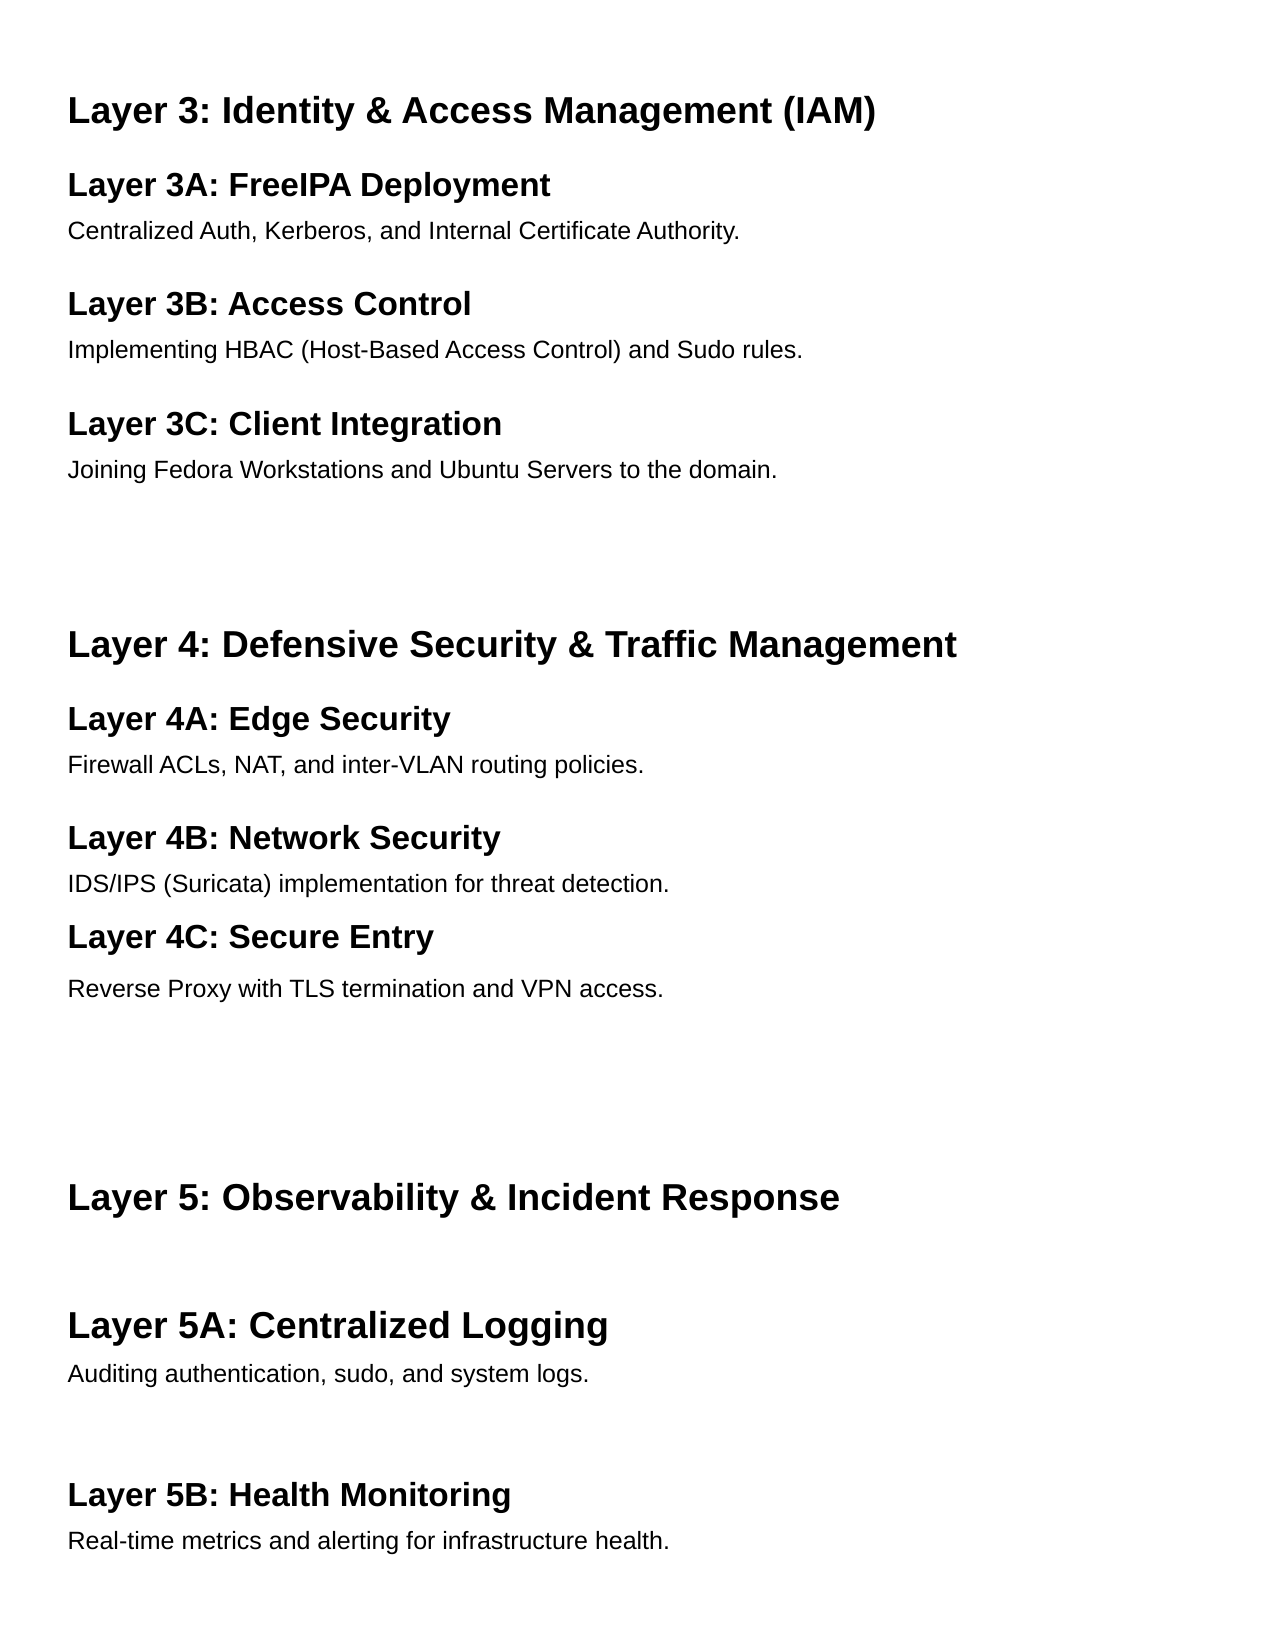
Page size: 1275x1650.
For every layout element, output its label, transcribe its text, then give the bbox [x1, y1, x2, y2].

subtitle Layer 4C: Secure Entry [67, 917, 434, 955]
text Centralized Auth, Kerberos, and Internal Certificate Authority. [67, 216, 1226, 245]
subtitle Layer 3C: Client Integration [67, 404, 1226, 442]
subtitle Layer 4A: Edge Security [67, 699, 1226, 737]
text Real-time metrics and alerting for infrastructure health. [67, 1526, 1226, 1554]
subtitle Layer 5B: Health Monitoring [67, 1475, 1226, 1513]
text IDS/IPS (Suricata) implementation for threat detection. [67, 869, 1226, 898]
subtitle Layer 3B: Access Control [67, 284, 1226, 323]
text Firewall ACLs, NAT, and inter-VLAN routing policies. [67, 750, 1226, 779]
subtitle Layer 5: Observability & Incident Response [67, 1175, 1226, 1218]
subtitle Layer 3: Identity & Access Management (IAM) [67, 88, 1226, 132]
subtitle Layer 5A: Centralized Logging [67, 1303, 1226, 1346]
text Auditing authentication, sudo, and system logs. [67, 1359, 1226, 1388]
text Reverse Proxy with TLS termination and VPN access. [67, 974, 1226, 1003]
subtitle Layer 4B: Network Security [67, 818, 1226, 857]
text Joining Fedora Workstations and Ubuntu Servers to the domain. [67, 455, 1226, 483]
text Implementing HBAC (Host-Based Access Control) and Sudo rules. [67, 335, 1226, 364]
subtitle Layer 3A: FreeIPA Deployment [67, 165, 1226, 203]
subtitle Layer 4: Defensive Security & Traffic Management [67, 622, 1226, 666]
